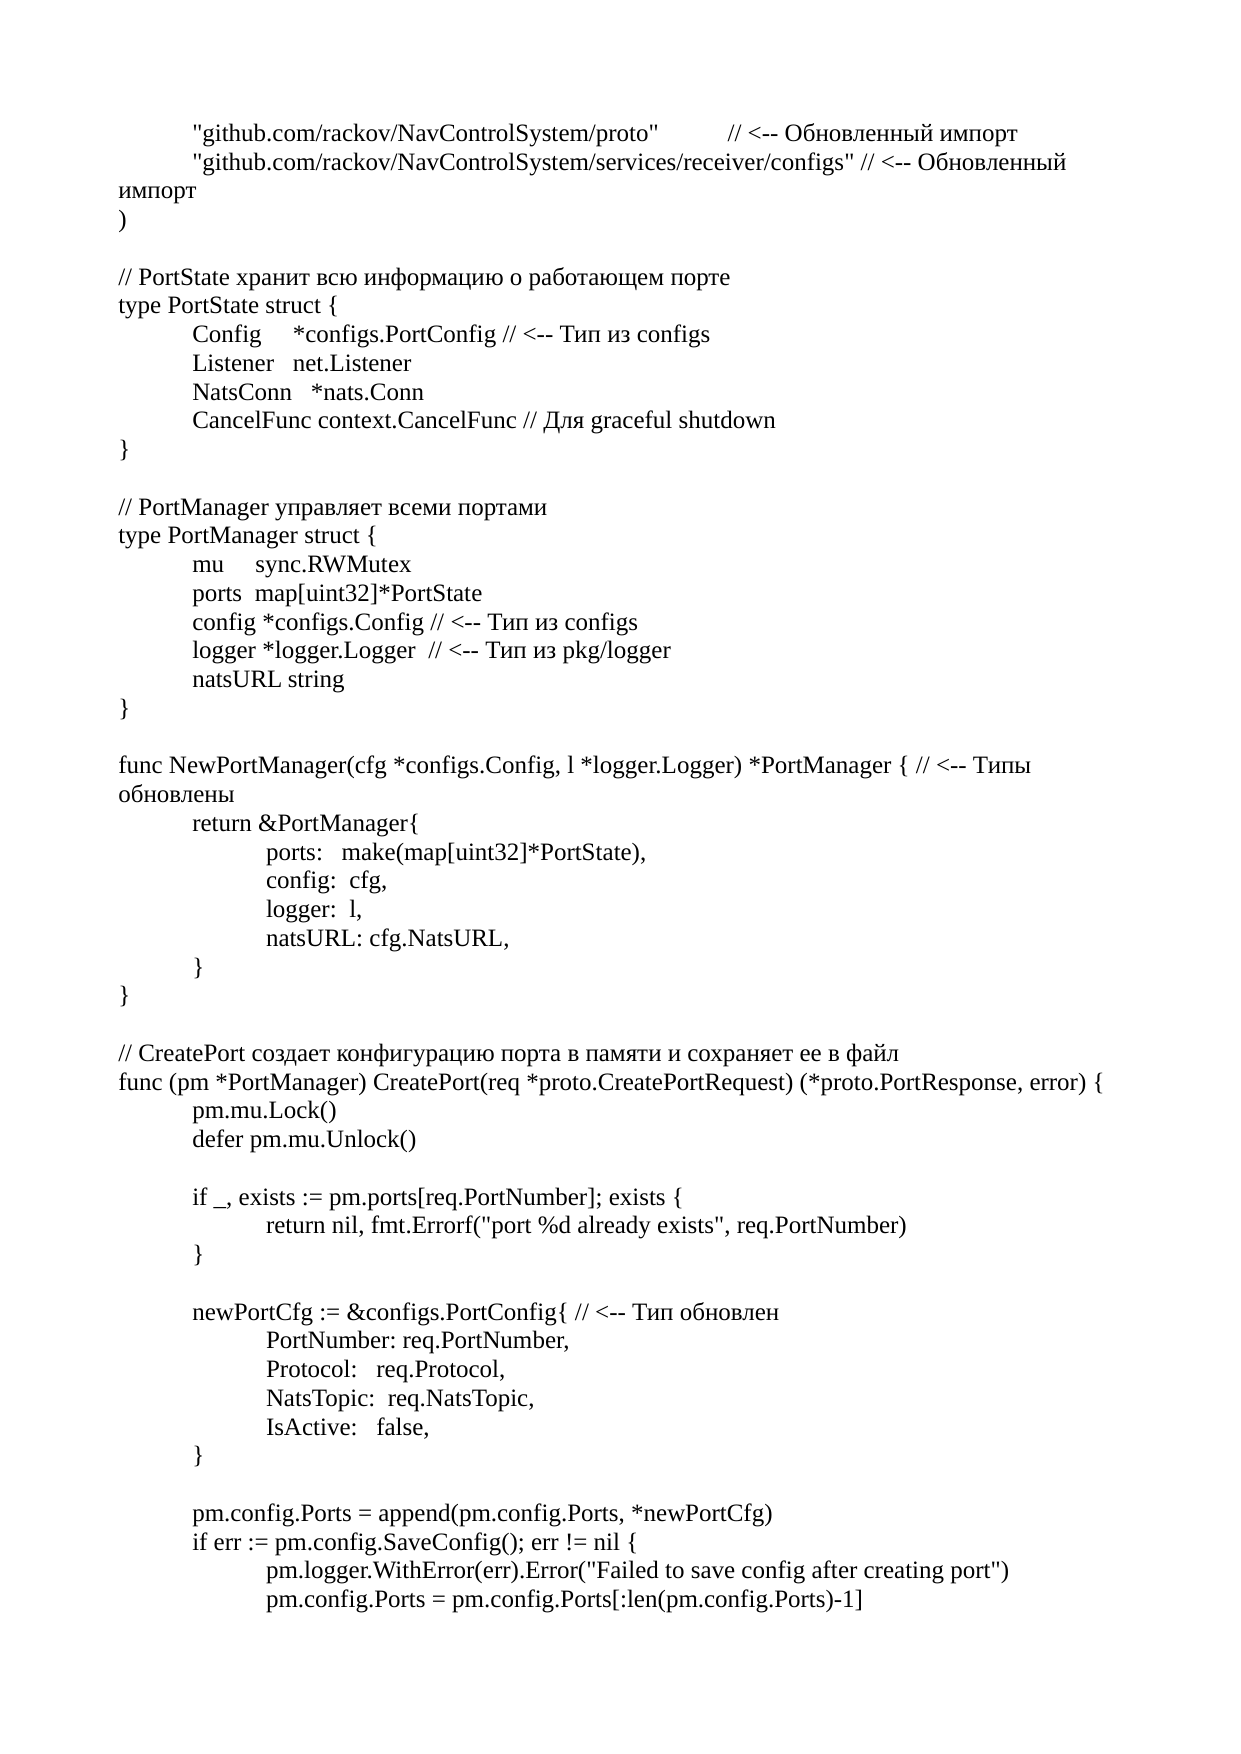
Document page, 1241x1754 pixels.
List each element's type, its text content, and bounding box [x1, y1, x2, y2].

text type PortState struct { [118, 291, 1122, 319]
text config: cfg, [118, 866, 1122, 894]
text logger *logger.Logger // <-- Тип из pkg/logger [118, 636, 1122, 664]
text return nil, fmt.Errorf("port %d already exists", req.PortNumber) [118, 1211, 1122, 1239]
text ports: make(map[uint32]*PortState), [118, 837, 1122, 866]
text Config *configs.PortConfig // <-- Тип из configs [118, 319, 1122, 348]
text pm.logger.WithError(err).Error("Failed to save config after creating port") [118, 1556, 1122, 1584]
text if _, exists := pm.ports[req.PortNumber]; exists { [118, 1182, 1122, 1211]
text } [118, 434, 1122, 463]
text PortNumber: req.PortNumber, [118, 1326, 1122, 1354]
text config *configs.Config // <-- Тип из configs [118, 607, 1122, 636]
text newPortCfg := &configs.PortConfig{ // <-- Тип обновлен [118, 1297, 1122, 1326]
text CancelFunc context.CancelFunc // Для graceful shutdown [118, 406, 1122, 434]
text // CreatePort создает конфигурацию порта в памяти и сохраняет ее в файл [118, 1038, 1122, 1067]
text NatsTopic: req.NatsTopic, [118, 1383, 1122, 1412]
text } [118, 1239, 1122, 1268]
text "github.com/rackov/NavControlSystem/services/receiver/configs" // <-- Обновленный импорт [118, 147, 1122, 204]
text logger: l, [118, 894, 1122, 923]
text return &PortManager{ [118, 808, 1122, 837]
text pm.mu.Lock() [118, 1096, 1122, 1124]
text ports map[uint32]*PortState [118, 578, 1122, 607]
text } [118, 952, 1122, 981]
text if err := pm.config.SaveConfig(); err != nil { [118, 1527, 1122, 1556]
text "github.com/rackov/NavControlSystem/proto" // <-- Обновленный импорт [118, 118, 1122, 147]
text func (pm *PortManager) CreatePort(req *proto.CreatePortRequest) (*proto.PortResponse, error) { [118, 1067, 1122, 1096]
text // PortManager управляет всеми портами [118, 492, 1122, 521]
text pm.config.Ports = append(pm.config.Ports, *newPortCfg) [118, 1498, 1122, 1527]
text // PortState хранит всю информацию о работающем порте [118, 262, 1122, 291]
text natsURL string [118, 664, 1122, 693]
text } [118, 1441, 1122, 1469]
text mu sync.RWMutex [118, 549, 1122, 578]
text IsActive: false, [118, 1412, 1122, 1441]
text func NewPortManager(cfg *configs.Config, l *logger.Logger) *PortManager { // <-- Типы обновлены [118, 751, 1122, 808]
text defer pm.mu.Unlock() [118, 1124, 1122, 1153]
text type PortManager struct { [118, 521, 1122, 549]
text natsURL: cfg.NatsURL, [118, 923, 1122, 952]
text NatsConn *nats.Conn [118, 377, 1122, 406]
text ) [118, 204, 1122, 233]
text Protocol: req.Protocol, [118, 1354, 1122, 1383]
text } [118, 693, 1122, 722]
text Listener net.Listener [118, 348, 1122, 377]
text pm.config.Ports = pm.config.Ports[:len(pm.config.Ports)-1] [118, 1584, 1122, 1613]
text } [118, 981, 1122, 1009]
